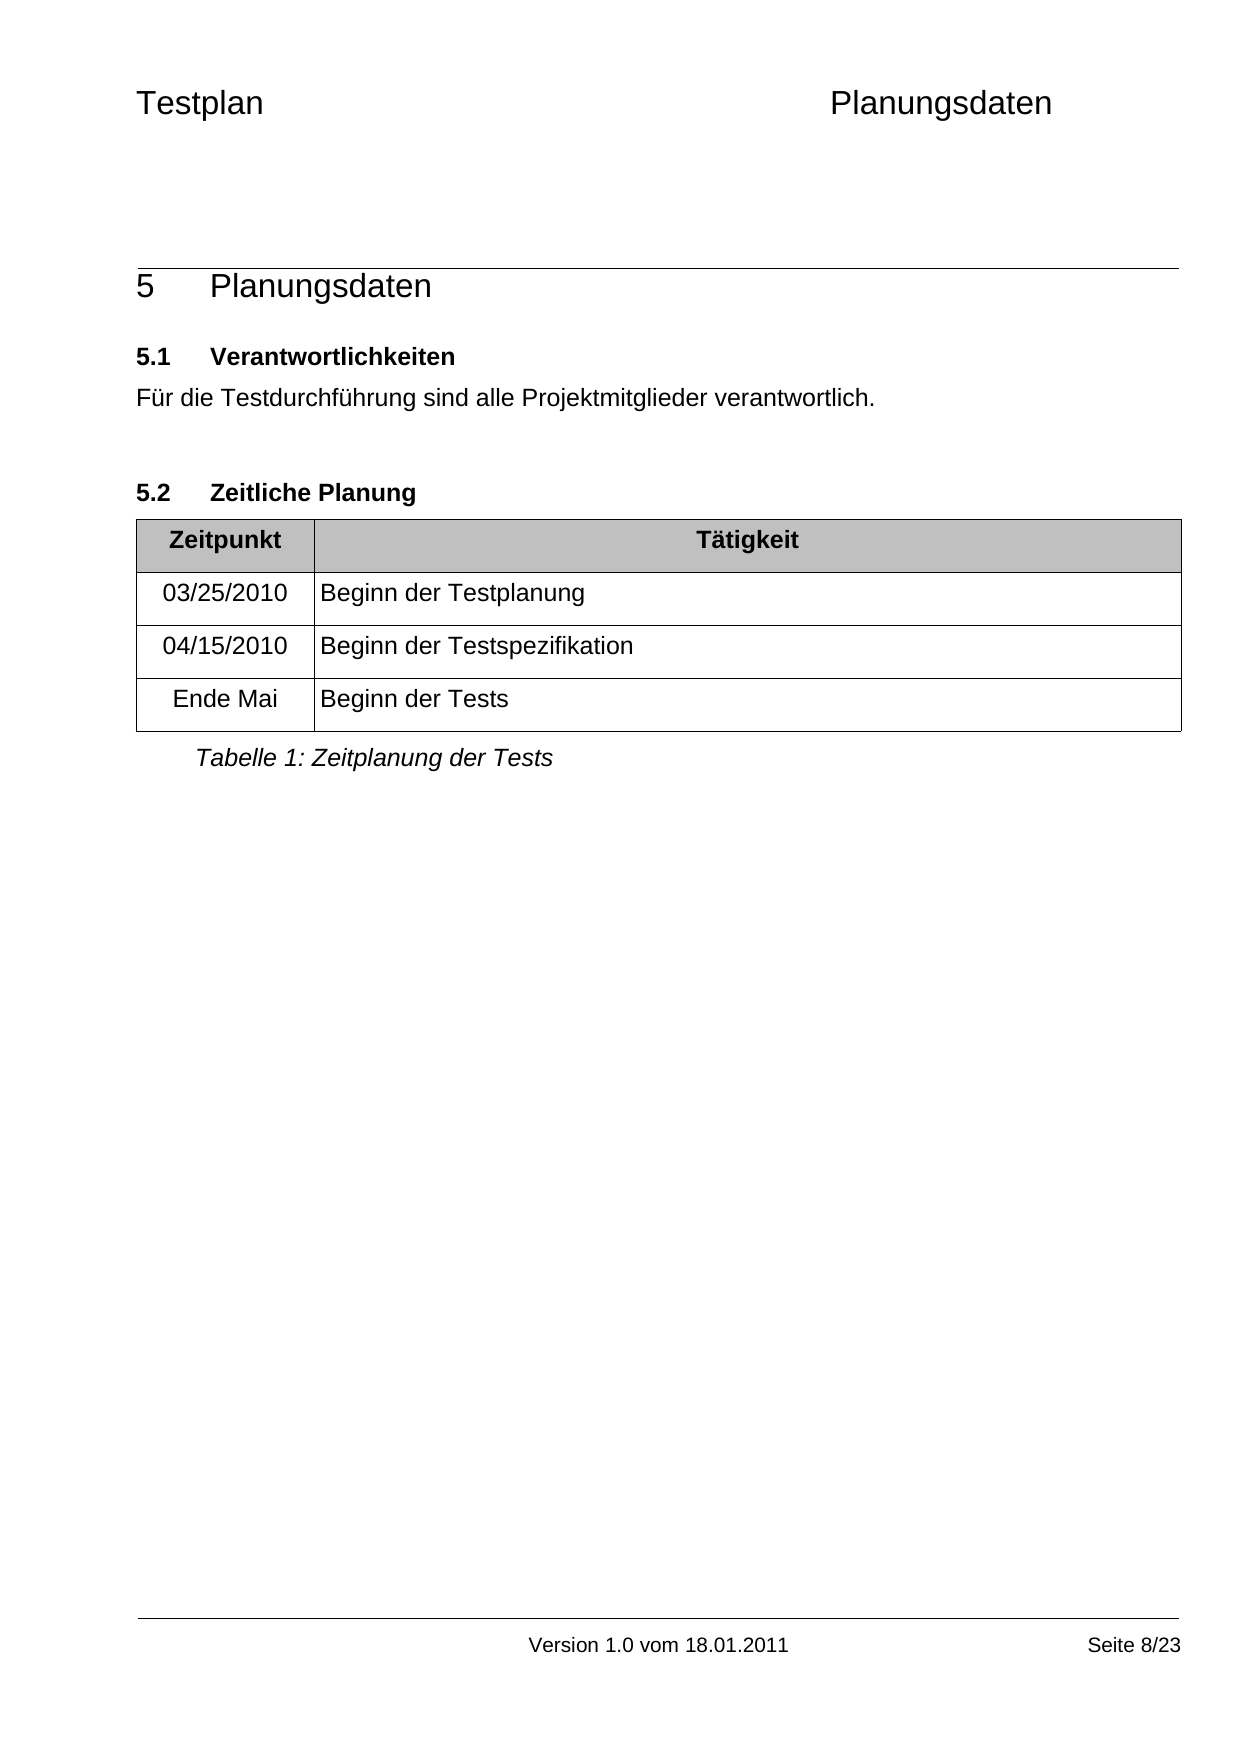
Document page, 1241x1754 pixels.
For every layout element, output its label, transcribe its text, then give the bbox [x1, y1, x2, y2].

table_cell 15.04.2010 [137, 626, 314, 678]
table_cell Beginn der Testplanung [315, 573, 1181, 625]
table_cell 25.03.2010 [137, 573, 314, 625]
text Tabelle 1: Zeitplanung der Tests [195, 743, 1181, 772]
table_header Zeitpunkt [137, 520, 314, 572]
table_cell Beginn der Testspezifikation [315, 626, 1181, 678]
table_header Tätigkeit [315, 520, 1181, 572]
text Für die Testdurchführung sind alle Projektmitglieder verantwortlich. [136, 383, 1181, 412]
table_cell Ende Mai [137, 679, 314, 731]
subtitle Planungsdaten [136, 289, 326, 304]
subtitle Verantwortlichkeiten [136, 342, 1181, 371]
subtitle Planungsdaten [325, 289, 1181, 304]
table_cell Beginn der Tests [315, 679, 1181, 731]
subtitle Zeitliche Planung [136, 478, 1181, 507]
